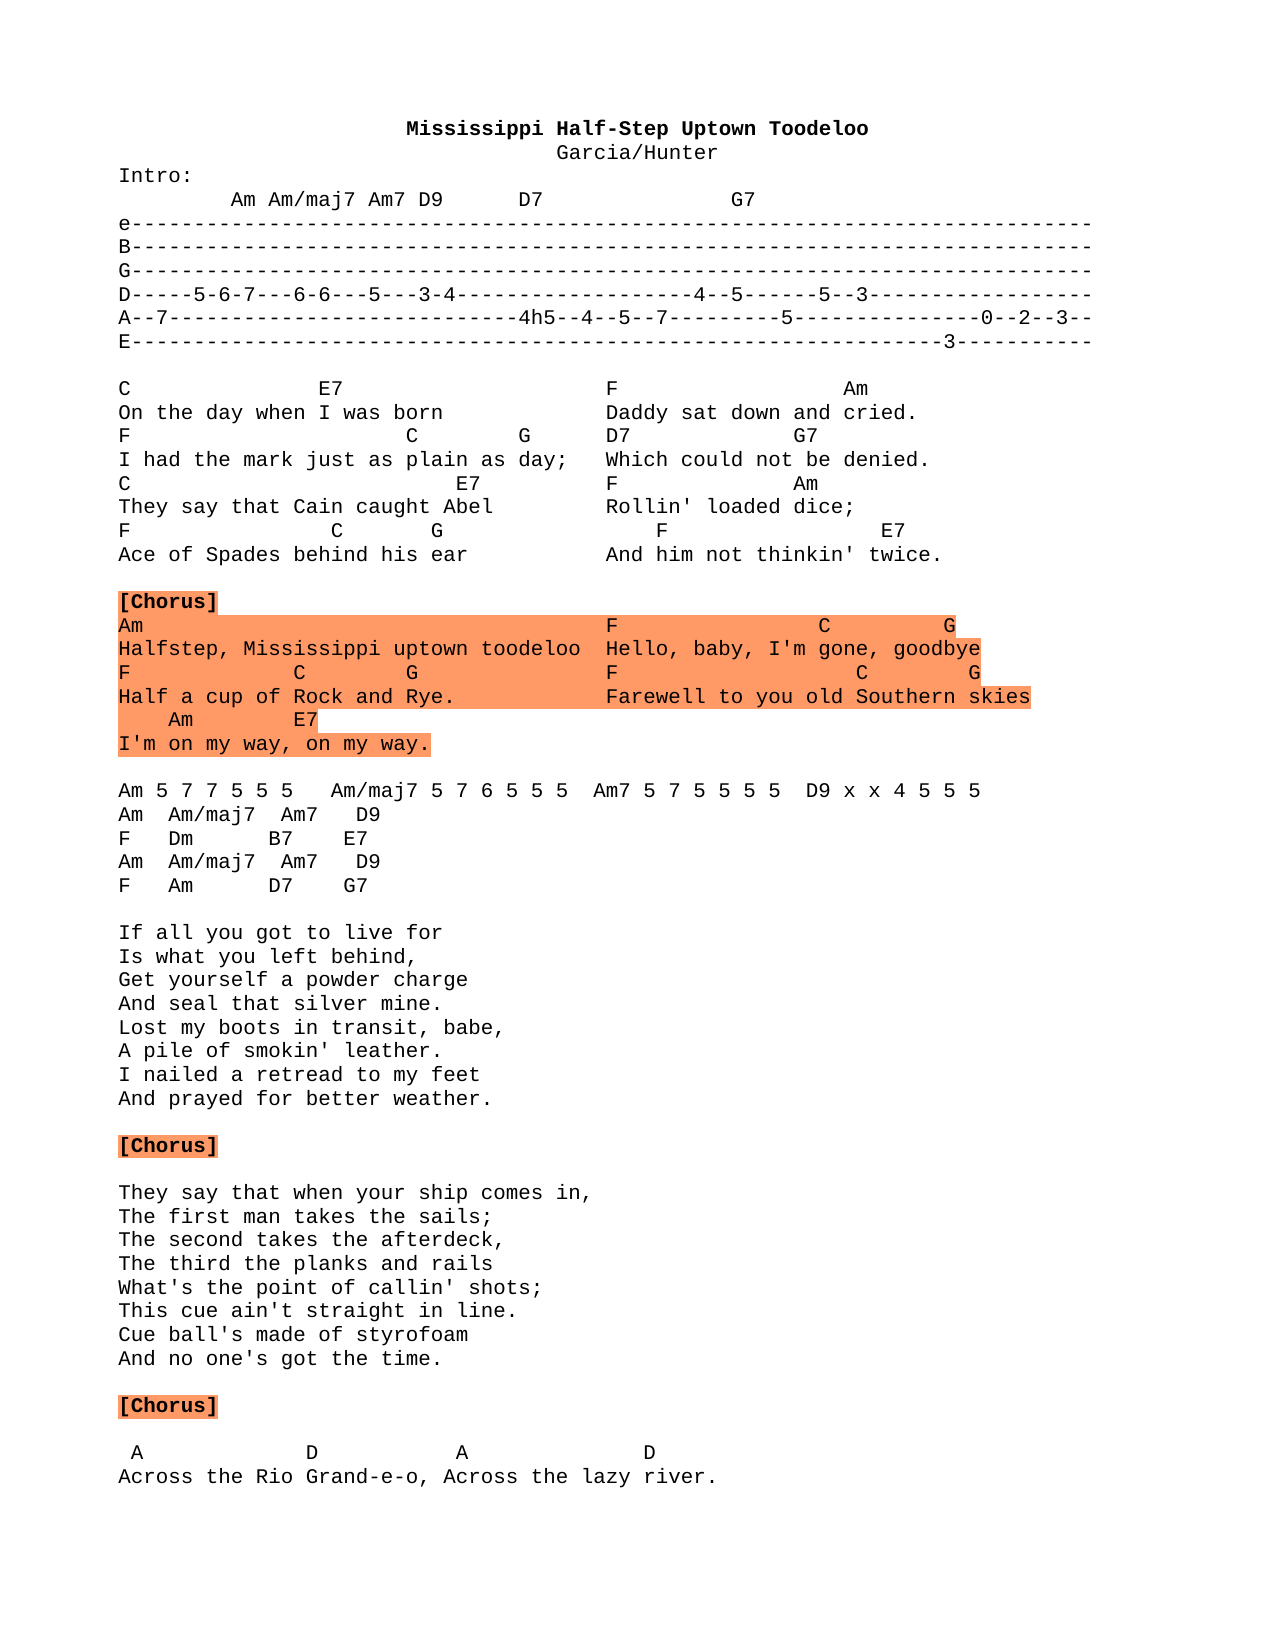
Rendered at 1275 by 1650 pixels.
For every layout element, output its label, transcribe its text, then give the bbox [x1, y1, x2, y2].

text Is what you left behind, [118, 946, 1157, 969]
text Halfstep, Mississippi uptown toodeloo Hello, baby, I'm gone, goodbye [118, 638, 1157, 662]
text Am Am/maj7 Am7 D9 D7 G7 [118, 189, 1157, 213]
text Cue ball's made of styrofoam [118, 1324, 1157, 1348]
text [Chorus] [118, 1135, 1157, 1158]
text Get yourself a powder charge [118, 969, 1157, 993]
text B----------------------------------------------------------------------------- [118, 236, 1157, 260]
text They say that when your ship comes in, [118, 1182, 1157, 1206]
text And seal that silver mine. [118, 993, 1157, 1017]
text If all you got to live for [118, 922, 1157, 946]
text e----------------------------------------------------------------------------- [118, 213, 1157, 236]
text What's the point of callin' shots; [118, 1277, 1157, 1300]
text Lost my boots in transit, babe, [118, 1017, 1157, 1040]
text G----------------------------------------------------------------------------- [118, 260, 1157, 284]
text Half a cup of Rock and Rye. Farewell to you old Southern skies [118, 686, 1157, 709]
text Am E7 [118, 709, 1157, 733]
text Am Am/maj7 Am7 D9 [118, 851, 1157, 875]
text C E7 F Am [118, 378, 1157, 402]
text Am Am/maj7 Am7 D9 [118, 804, 1157, 827]
text They say that Cain caught Abel Rollin' loaded dice; [118, 496, 1157, 520]
text A pile of smokin' leather. [118, 1040, 1157, 1064]
text Am 5 7 7 5 5 5 Am/maj7 5 7 6 5 5 5 Am7 5 7 5 5 5 5 D9 x x 4 5 5 5 [118, 780, 1157, 804]
text A--7----------------------------4h5--4--5--7---------5---------------0--2--3-- [118, 307, 1157, 331]
text A D A D [118, 1442, 1157, 1466]
text F Am D7 G7 [118, 875, 1157, 898]
text I nailed a retread to my feet [118, 1064, 1157, 1088]
text [Chorus] [118, 591, 1157, 615]
text On the day when I was born Daddy sat down and cried. [118, 402, 1157, 426]
text F Dm B7 E7 [118, 827, 1157, 851]
text I had the mark just as plain as day; Which could not be denied. [118, 449, 1157, 473]
text I'm on my way, on my way. [118, 733, 1157, 757]
text This cue ain't straight in line. [118, 1300, 1157, 1324]
text F C G D7 G7 [118, 426, 1157, 449]
text [Chorus] [118, 1395, 1157, 1419]
text And no one's got the time. [118, 1348, 1157, 1371]
text The third the planks and rails [118, 1253, 1157, 1277]
text Ace of Spades behind his ear And him not thinkin' twice. [118, 544, 1157, 567]
text Am F C G [118, 615, 1157, 638]
text F C G F C G [118, 662, 1157, 686]
text F C G F E7 [118, 520, 1157, 544]
text Garcia/Hunter [118, 142, 1157, 165]
text D-----5-6-7---6-6---5---3-4-------------------4--5------5--3------------------ [118, 284, 1157, 307]
text The first man takes the sails; [118, 1206, 1157, 1229]
text C E7 F Am [118, 473, 1157, 496]
text E-----------------------------------------------------------------3----------- [118, 331, 1157, 354]
text Intro: [118, 165, 1157, 189]
text Mississippi Half-Step Uptown Toodeloo [118, 118, 1157, 142]
text The second takes the afterdeck, [118, 1229, 1157, 1253]
text And prayed for better weather. [118, 1088, 1157, 1111]
text Across the Rio Grand-e-o, Across the lazy river. [118, 1466, 1157, 1489]
